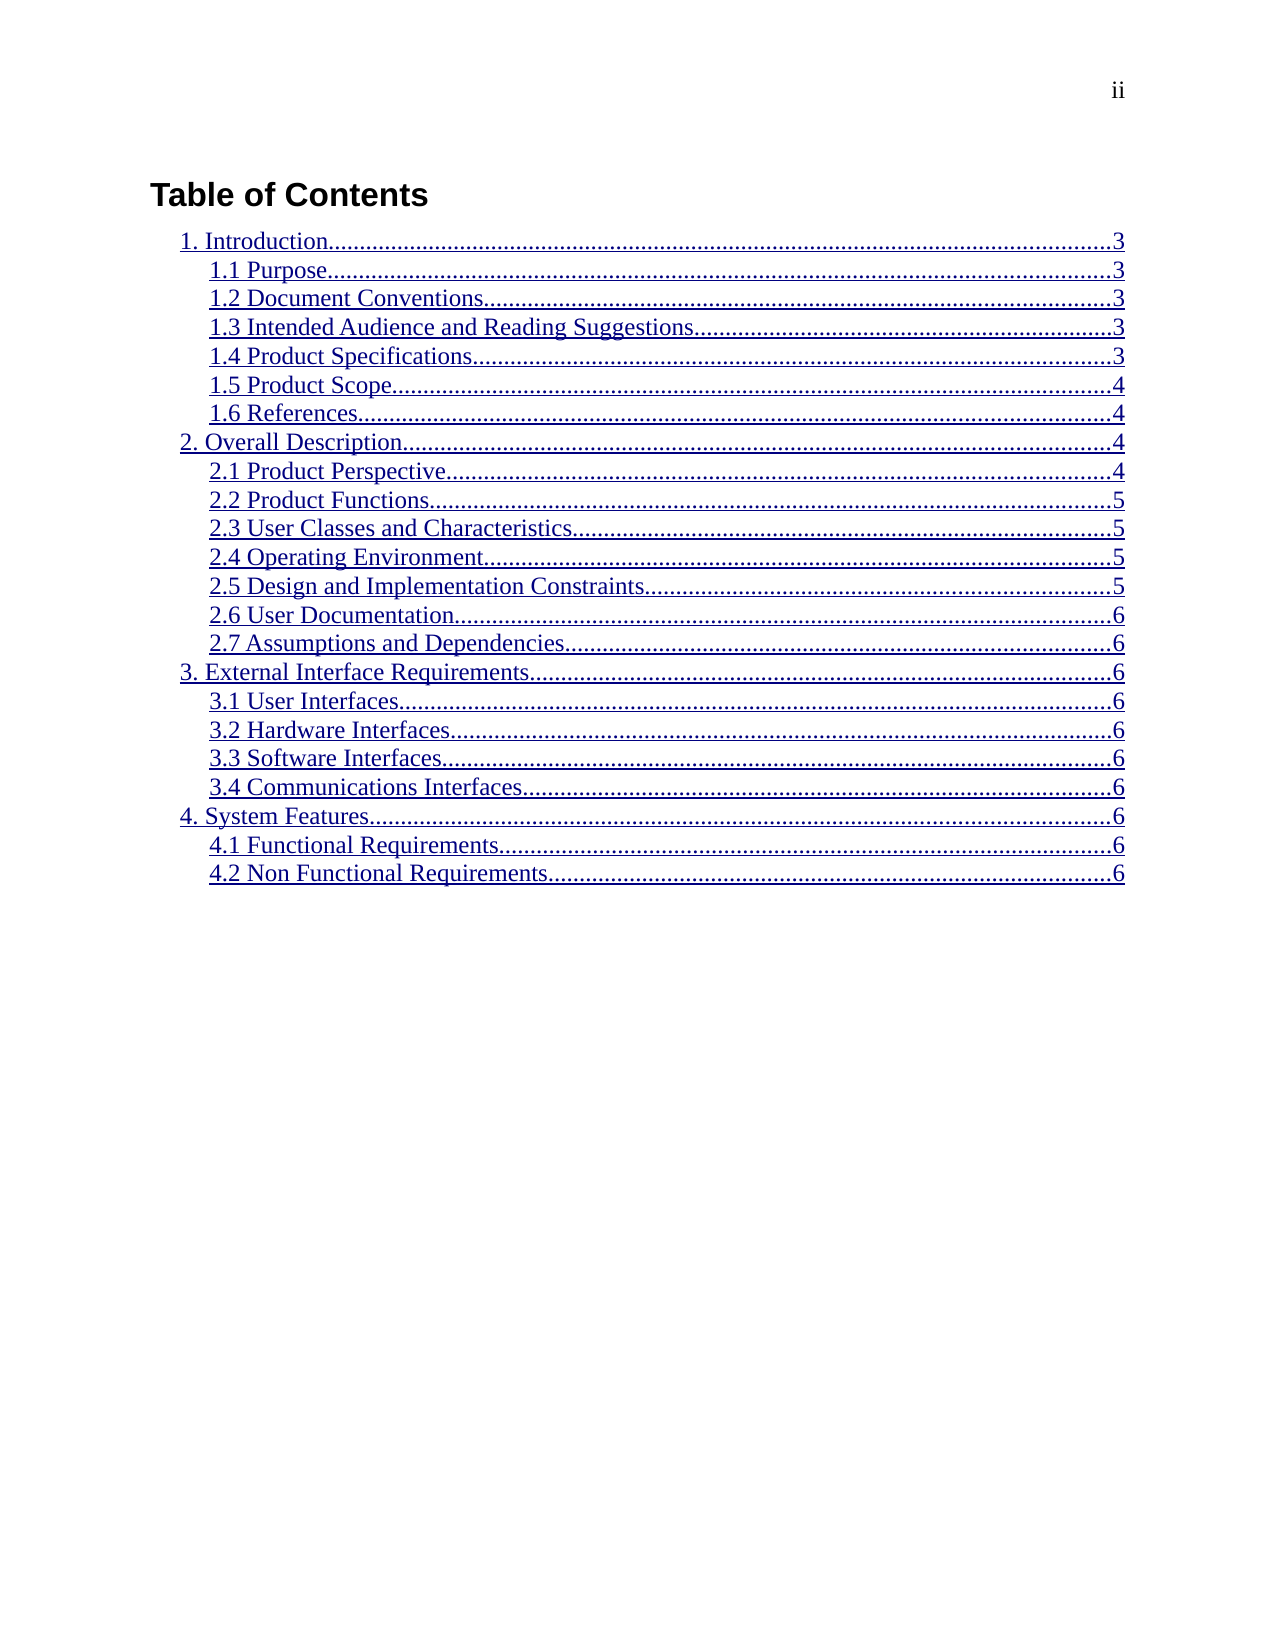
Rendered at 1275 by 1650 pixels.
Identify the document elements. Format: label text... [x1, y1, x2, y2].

text 1.4 Product Specifications 3 [209, 341, 1125, 366]
text 2. Overall Description 4 [179, 427, 1125, 452]
text 1.6 References 4 [209, 398, 1125, 423]
text 4.2 Non Functional Requirements 6 [209, 858, 1125, 883]
text 1.3 Intended Audience and Reading Suggestions 3 [209, 312, 1125, 337]
text 1.2 Document Conventions 3 [209, 283, 1125, 308]
text 3. External Interface Requirements 6 [179, 657, 1125, 682]
text 2.5 Design and Implementation Constraints 5 [209, 571, 1125, 596]
text 2.2 Product Functions 5 [209, 485, 1125, 510]
text 2.4 Operating Environment 5 [209, 542, 1125, 567]
subtitle Table of Contents [150, 175, 1125, 213]
text 1.1 Purpose 3 [209, 255, 1125, 280]
text 3.4 Communications Interfaces 6 [209, 772, 1125, 797]
text 1.5 Product Scope 4 [209, 370, 1125, 395]
text 3.2 Hardware Interfaces 6 [209, 715, 1125, 740]
text 2.1 Product Perspective 4 [209, 456, 1125, 481]
text 1. Introduction 3 [179, 226, 1125, 251]
text 2.7 Assumptions and Dependencies 6 [209, 628, 1125, 653]
text 4.1 Functional Requirements 6 [209, 830, 1125, 855]
text 2.6 User Documentation 6 [209, 600, 1125, 625]
text 2.3 User Classes and Characteristics 5 [209, 513, 1125, 538]
text 3.1 User Interfaces 6 [209, 686, 1125, 711]
text 4. System Features 6 [179, 801, 1125, 826]
text 3.3 Software Interfaces 6 [209, 743, 1125, 768]
